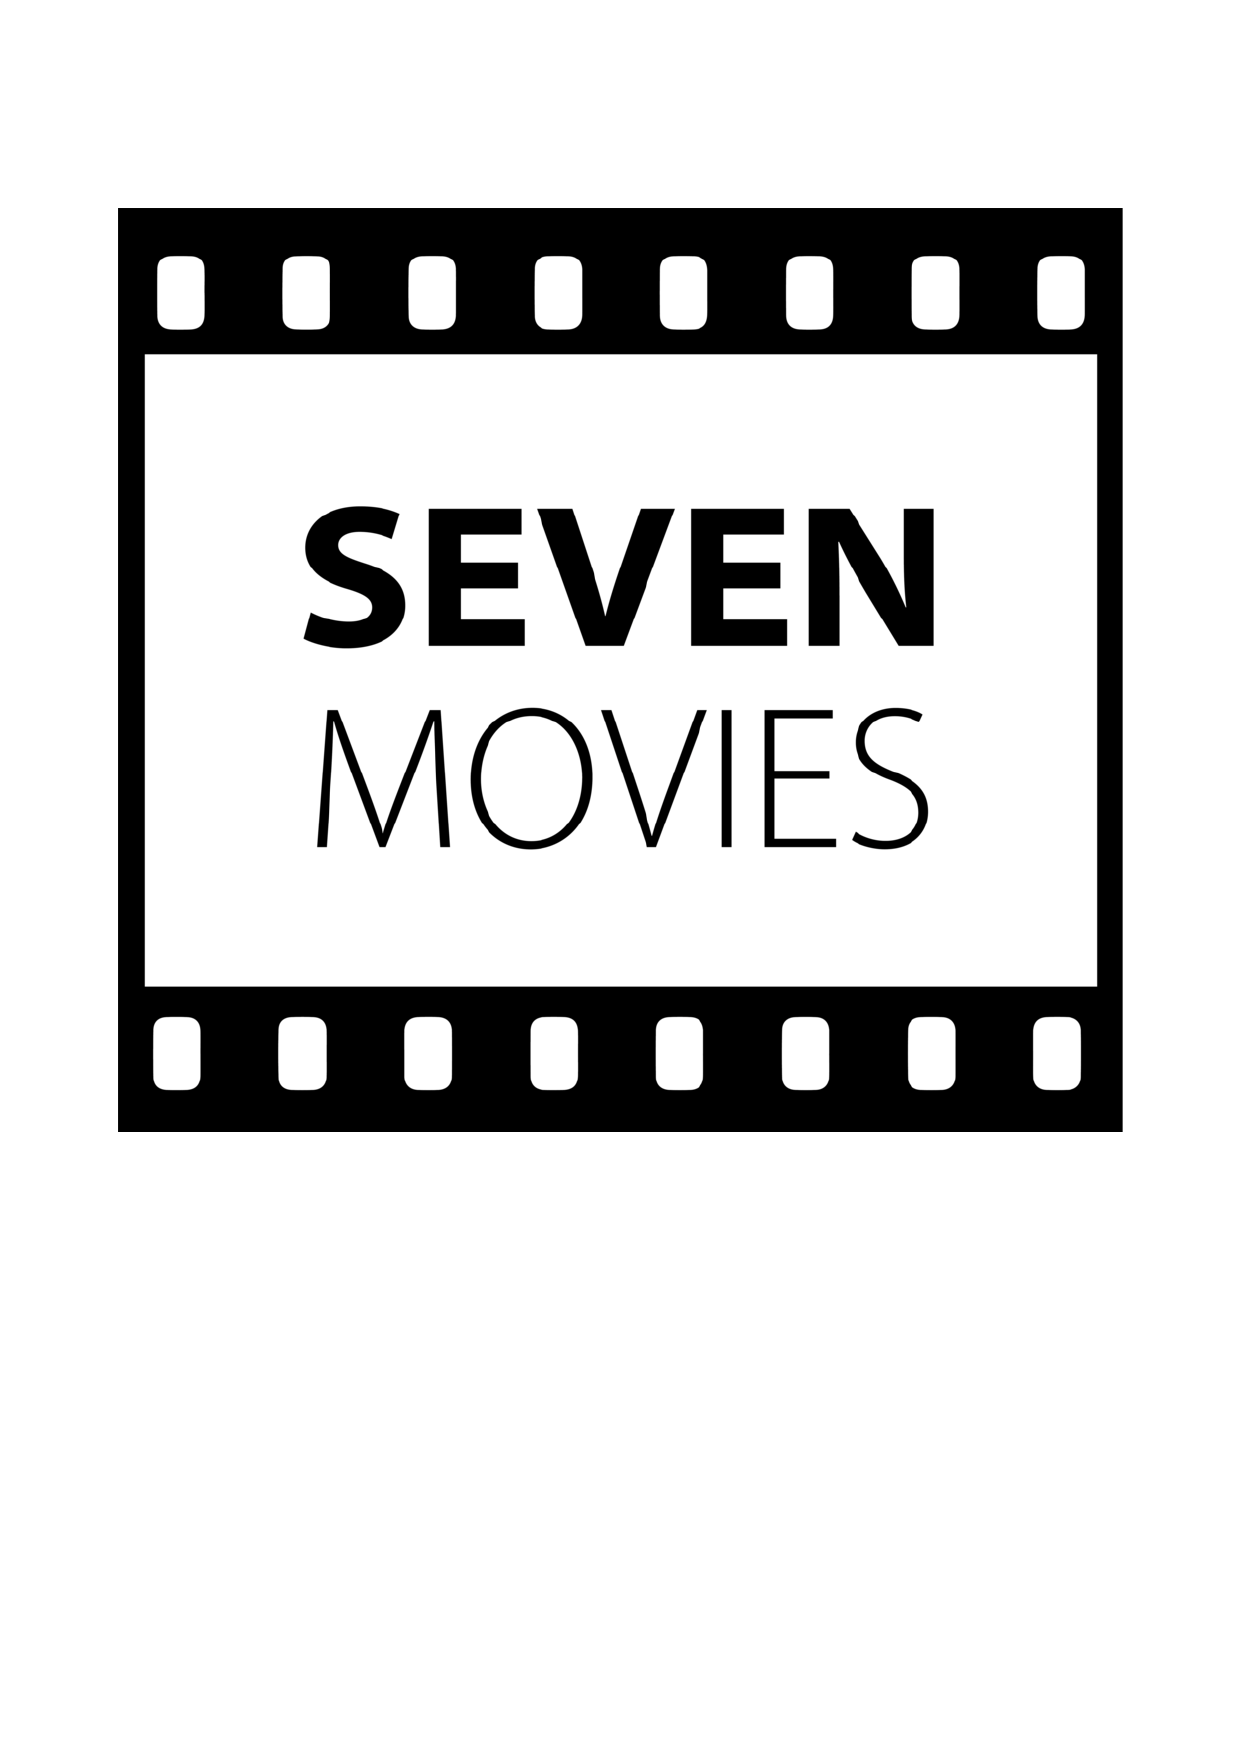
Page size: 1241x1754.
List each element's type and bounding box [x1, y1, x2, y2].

picture [118, 208, 1123, 1132]
